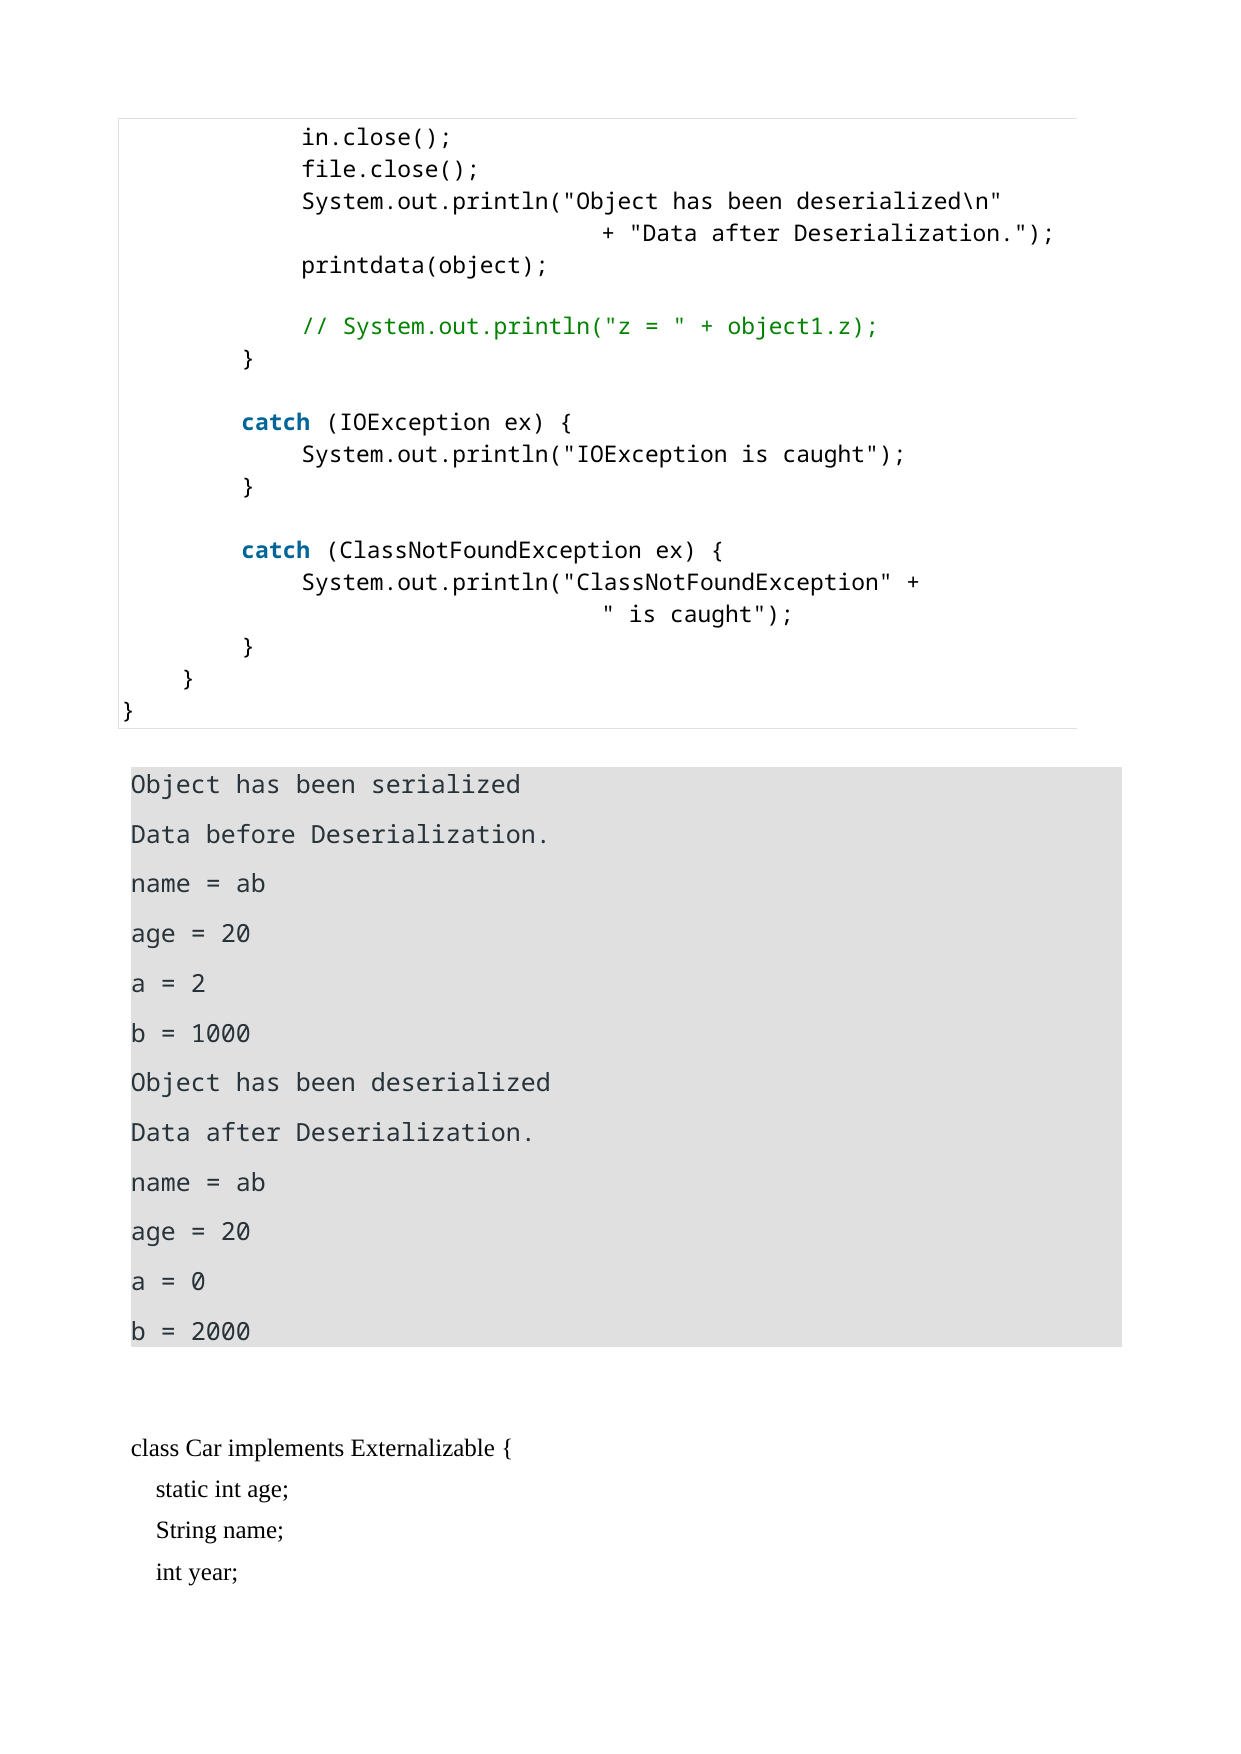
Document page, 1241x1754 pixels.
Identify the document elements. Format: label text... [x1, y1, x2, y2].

text String name; [131, 1516, 1122, 1544]
text a = 0 [131, 1264, 1122, 1298]
table_header in.close(); file.close(); System.out.println("Object has been deserialized\n" + "Data after Deserialization."); printdata(object); // System.out.println("z = " + object1.z); } catch (IOException ex) { System.out.println("IOException is caught"); } catch (ClassNotFoundException ex) { System.out.println("ClassNotFoundException" + " is caught"); } } } [119, 119, 1077, 728]
text name = ab [131, 866, 1122, 900]
text b = 1000 [131, 1015, 1122, 1049]
text static int age; [131, 1474, 1122, 1503]
text a = 2 [131, 966, 1122, 999]
text class Car implements Externalizable { [131, 1433, 1122, 1462]
text Object has been deserialized [131, 1065, 1122, 1099]
text Data after Deserialization. [131, 1114, 1122, 1149]
text b = 2000 [131, 1313, 1122, 1347]
text Data before Deserialization. [131, 816, 1122, 851]
text age = 20 [131, 916, 1122, 950]
text int year; [131, 1557, 1122, 1586]
text name = ab [131, 1164, 1122, 1198]
text Object has been serialized [131, 767, 1122, 801]
text age = 20 [131, 1214, 1122, 1248]
